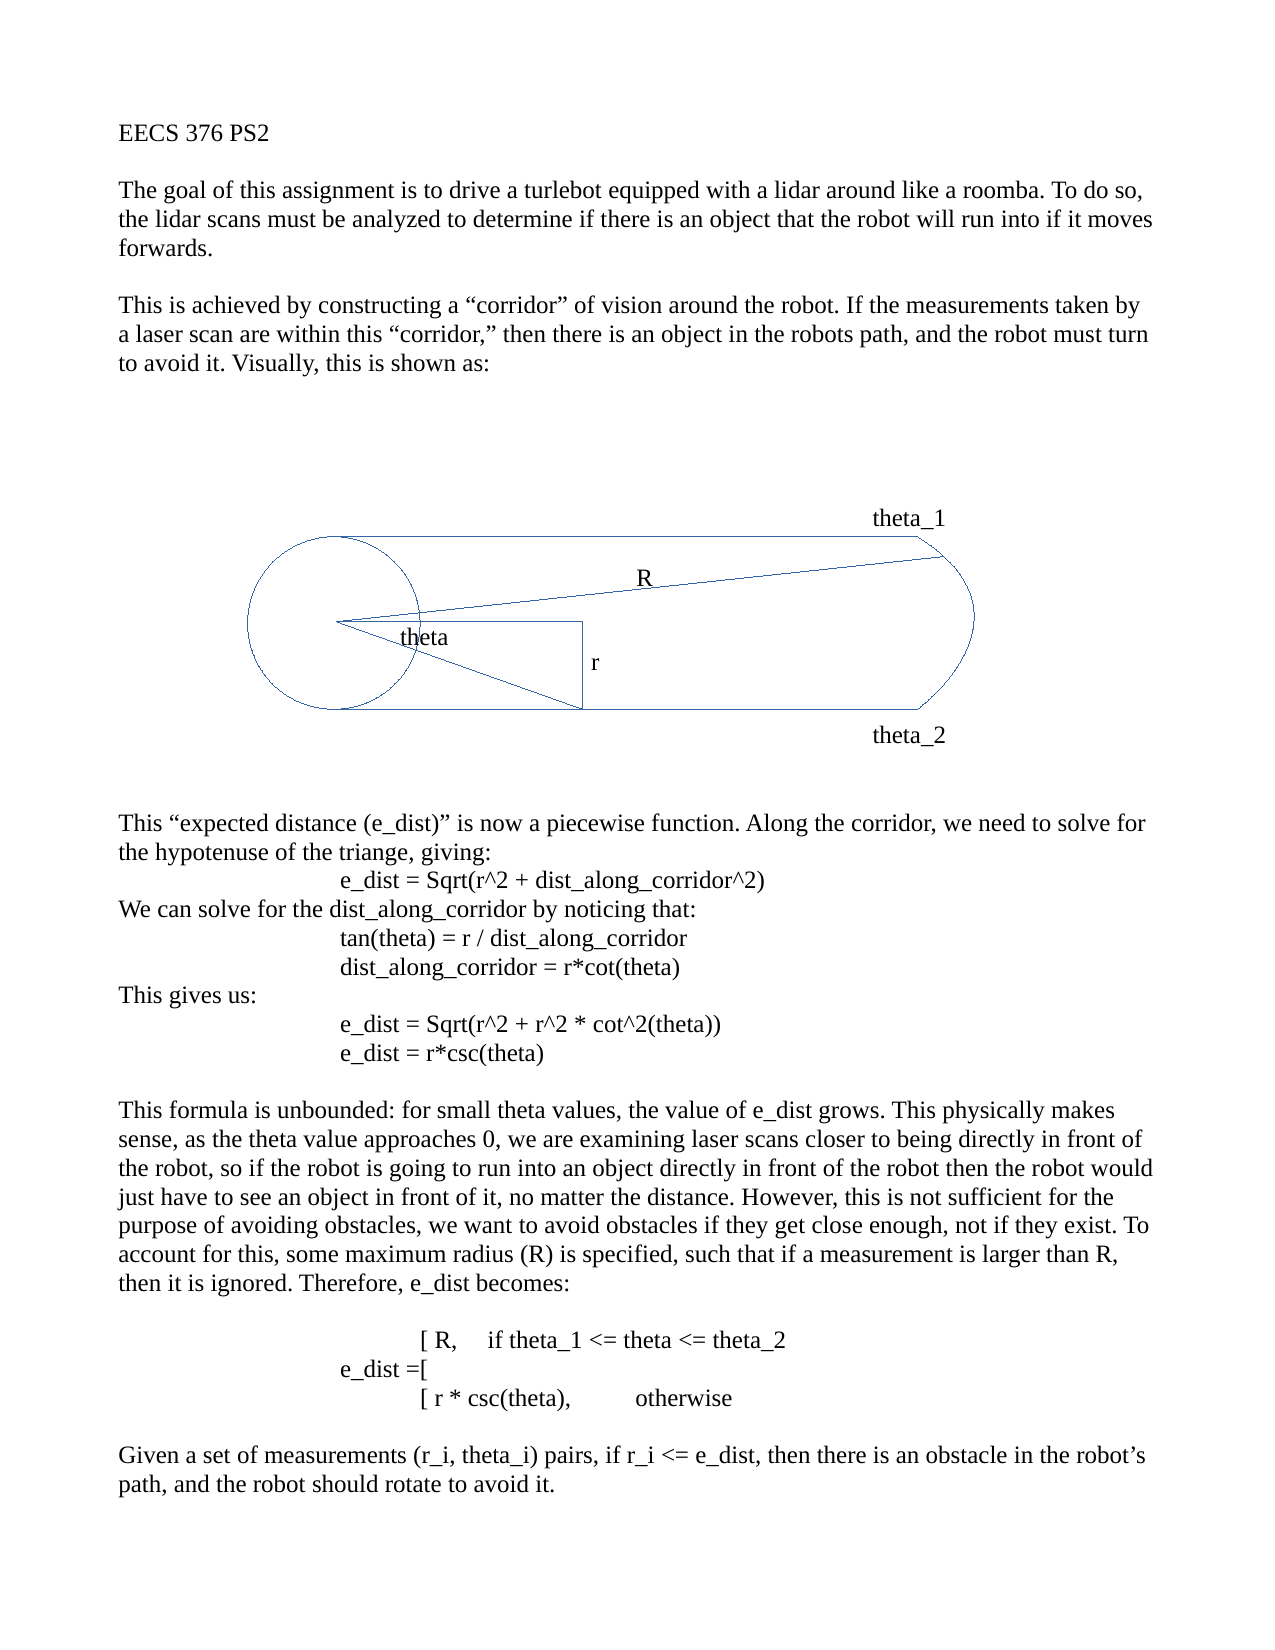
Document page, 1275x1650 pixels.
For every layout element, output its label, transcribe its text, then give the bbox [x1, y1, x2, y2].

text [ R, if theta_1 <= theta <= theta_2 [118, 1326, 1157, 1354]
text This is achieved by constructing a “corridor” of vision around the robot. If the measurements taken by a laser scan are within this “corridor,” then there is an object in the robots path, and the robot must turn to avoid it. Visually, this is shown as: [118, 291, 1157, 377]
text This formula is unbounded: for small theta values, the value of e_dist grows. This physically makes sense, as the theta value approaches 0, we are examining laser scans closer to being directly in front of the robot, so if the robot is going to run into an object directly in front of the robot then the robot would just have to see an object in front of it, no matter the distance. However, this is not sufficient for the purpose of avoiding obstacles, we want to avoid obstacles if they get close enough, not if they exist. To account for this, some maximum radius (R) is specified, such that if a measurement is larger than R, then it is ignored. Therefore, e_dist becomes: [118, 1096, 1157, 1297]
text We can solve for the dist_along_corridor by noticing that: [118, 894, 1157, 923]
text e_dist = r*csc(theta) [118, 1038, 1157, 1067]
text This “expected distance (e_dist)” is now a piecewise function. Along the corridor, we need to solve for the hypotenuse of the triange, giving: [118, 808, 1157, 866]
text e_dist = Sqrt(r^2 + dist_along_corridor^2) [118, 866, 1157, 894]
text This gives us: [118, 981, 1157, 1009]
text dist_along_corridor = r*cot(theta) [118, 952, 1157, 981]
text EECS 376 PS2 [118, 118, 1157, 147]
text [ r * csc(theta), otherwise [118, 1383, 1157, 1412]
text Given a set of measurements (r_i, theta_i) pairs, if r_i <= e_dist, then there is an obstacle in the robot’s path, and the robot should rotate to avoid it. [118, 1441, 1157, 1498]
text e_dist =[ [118, 1354, 1157, 1383]
text tan(theta) = r / dist_along_corridor [118, 923, 1157, 952]
text e_dist = Sqrt(r^2 + r^2 * cot^2(theta)) [118, 1009, 1157, 1038]
text The goal of this assignment is to drive a turlebot equipped with a lidar around like a roomba. To do so, the lidar scans must be analyzed to determine if there is an object that the robot will run into if it moves forwards. [118, 176, 1157, 262]
